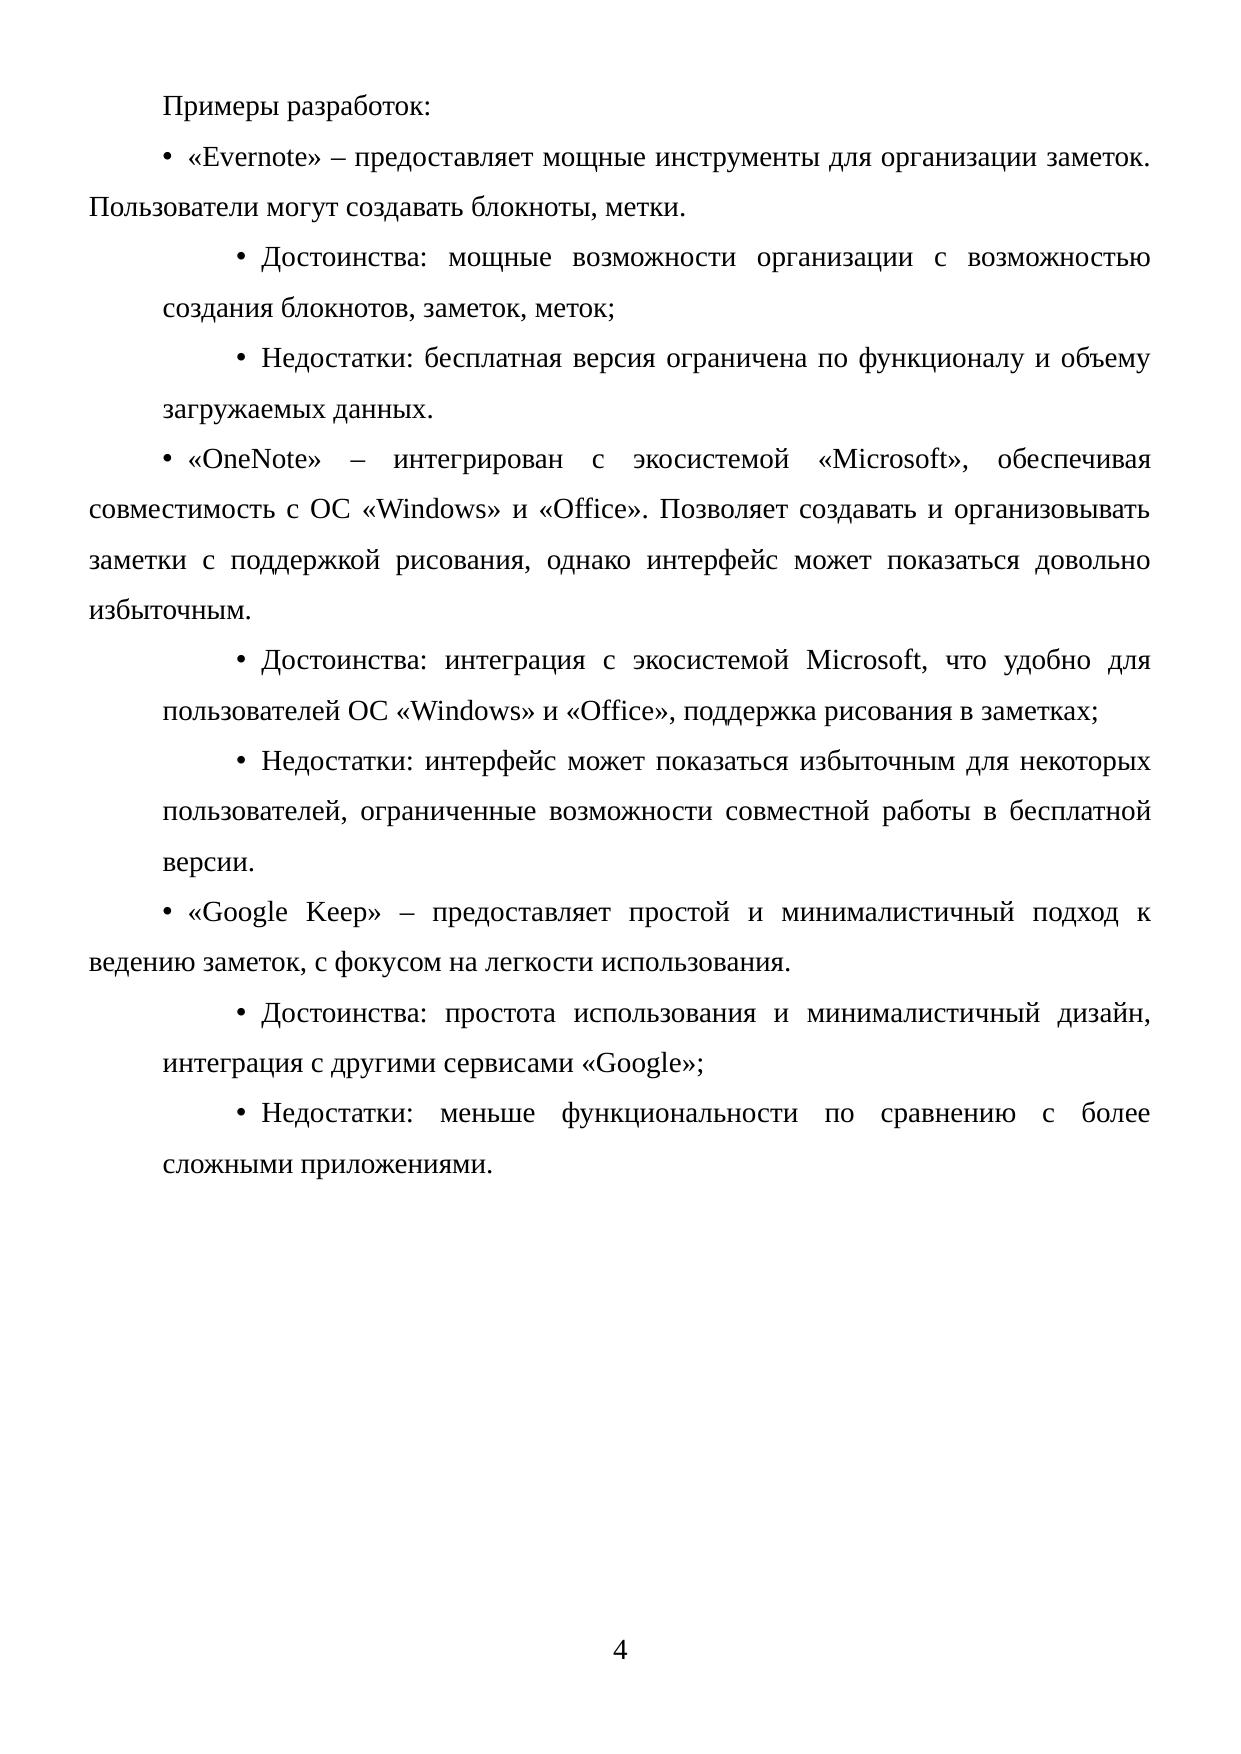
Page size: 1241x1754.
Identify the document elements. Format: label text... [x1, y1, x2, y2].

list Недостатки: бесплатная версия ограничена по функционалу и объему загружаемых данных. [162, 340, 1152, 424]
text Примеры разработок: [88, 88, 1152, 122]
list Достоинства: простота использования и минималистичный дизайн, интеграция с другими сервисами «Google»; [162, 995, 1152, 1079]
list Достоинства: мощные возможности организации с возможностью создания блокнотов, заметок, меток; [162, 239, 1152, 323]
list Достоинства: интеграция с экосистемой Microsoft, что удобно для пользователей ОС «Windows» и «Office», поддержка рисования в заметках; [162, 642, 1152, 726]
list «Evernote» – предоставляет мощные инструменты для организации заметок. Пользователи могут создавать блокноты, метки. [88, 139, 1152, 223]
list Недостатки: интерфейс может показаться избыточным для некоторых пользователей, ограниченные возможности совместной работы в бесплатной версии. [162, 743, 1152, 877]
list Недостатки: меньше функциональности по сравнению с более сложными приложениями. [162, 1096, 1152, 1179]
list «Google Keep» – предоставляет простой и минималистичный подход к ведению заметок, с фокусом на легкости использования. [88, 894, 1152, 978]
list «OneNote» – интегрирован с экосистемой «Microsoft», обеспечивая совместимость с ОС «Windows» и «Office». Позволяет создавать и организовывать заметки с поддержкой рисования, однако интерфейс может показаться довольно избыточным. [88, 441, 1152, 626]
